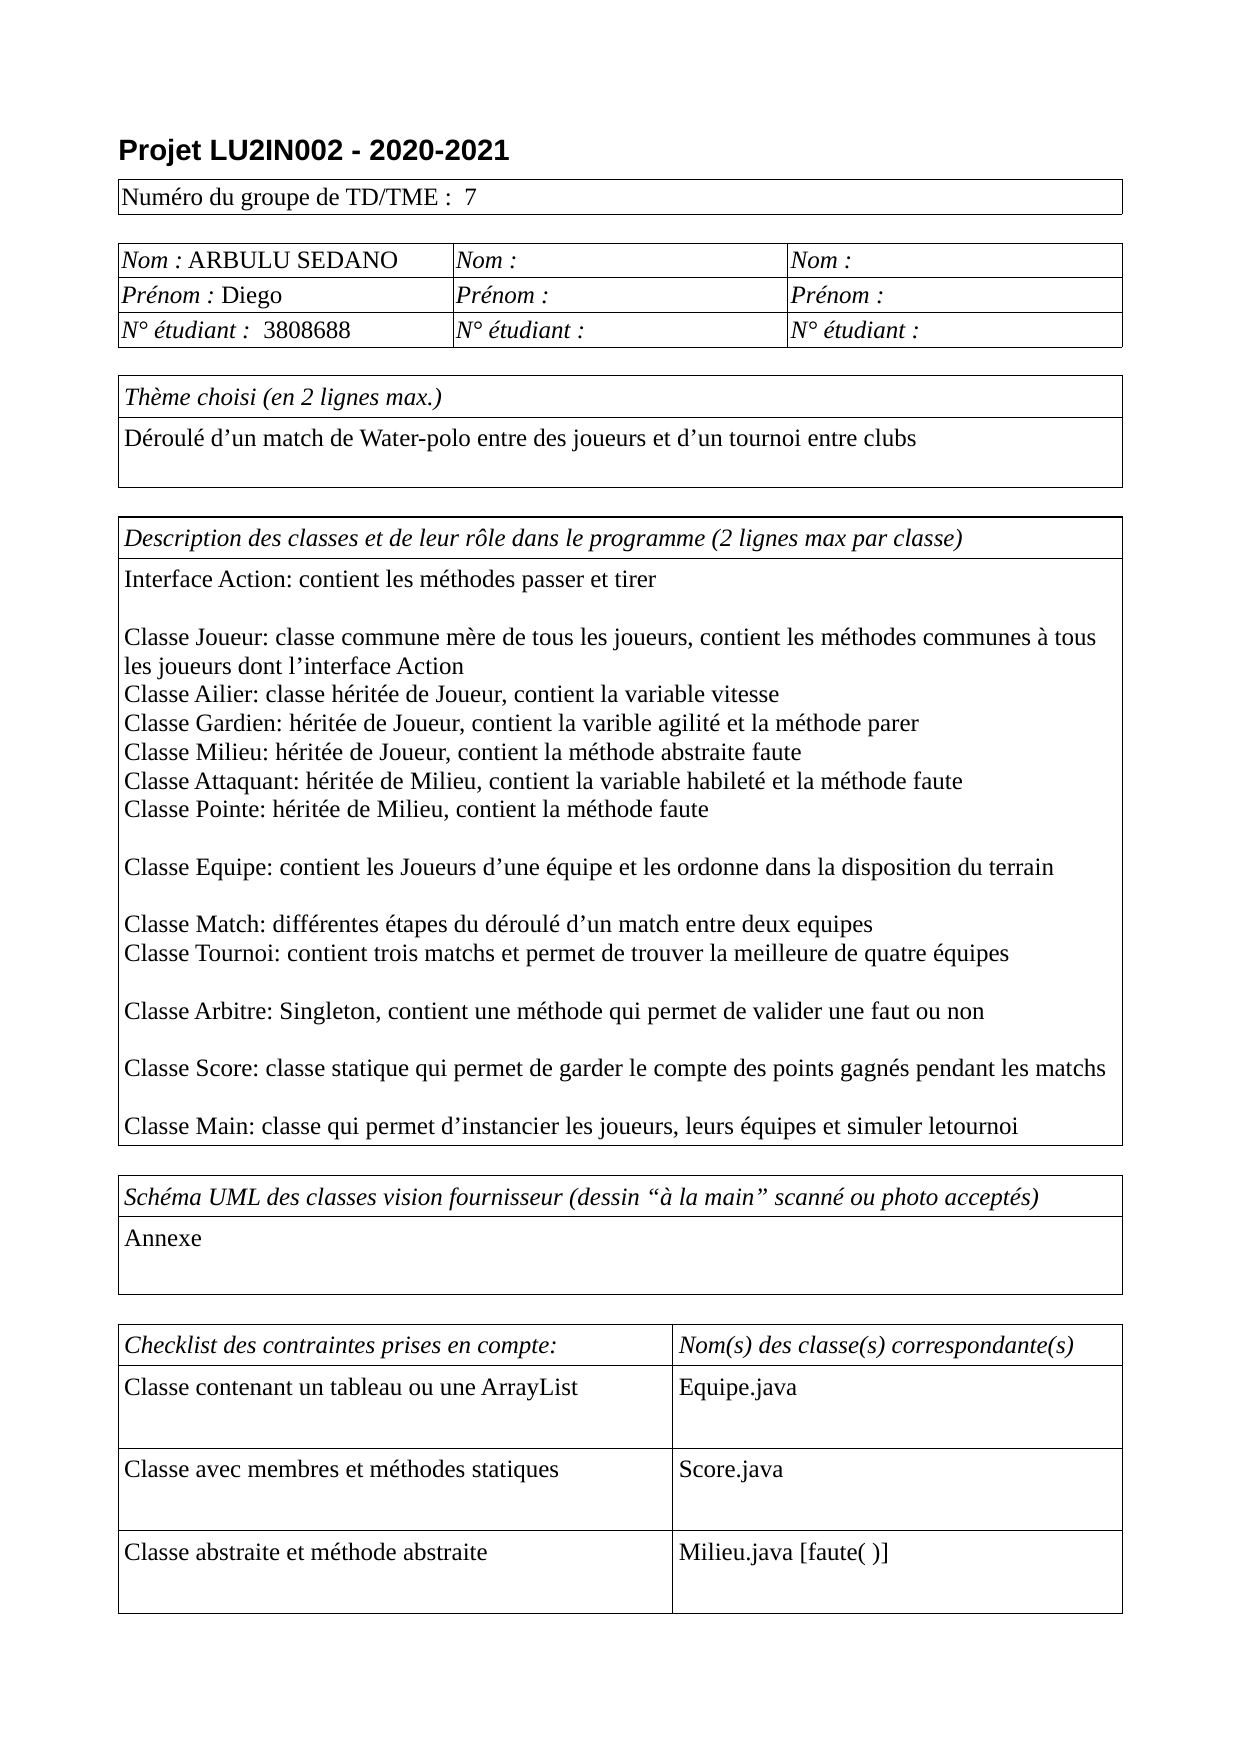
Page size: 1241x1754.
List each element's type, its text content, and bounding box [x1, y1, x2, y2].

table_header Checklist des contraintes prises en compte: [119, 1325, 672, 1365]
subtitle Projet LU2IN002 - 2020-2021 [118, 133, 1122, 166]
table_header Nom(s) des classe(s) correspondante(s) [673, 1325, 1122, 1365]
table_header Thème choisi (en 2 lignes max.) [119, 376, 1122, 417]
table_cell Interface Action: contient les méthodes passer et tirer Classe Joueur: classe commune mère de tous les joueurs, contient les méthodes communes à tous les joueurs dont l’interface Action Classe Ailier: classe héritée de Joueur, contient la variable vitesse Classe Gardien: héritée de Joueur, contient la varible agilité et la méthode parer Classe Milieu: héritée de Joueur, contient la méthode abstraite faute Classe Attaquant: héritée de Milieu, contient la variable habileté et la méthode faute Classe Pointe: héritée de Milieu, contient la méthode faute Classe Equipe: contient les Joueurs d’une équipe et les ordonne dans la disposition du terrain Classe Match: différentes étapes du déroulé d’un match entre deux equipes Classe Tournoi: contient trois matchs et permet de trouver la meilleure de quatre équipes Classe Arbitre: Singleton, contient une méthode qui permet de valider une faut ou non Classe Score: classe statique qui permet de garder le compte des points gagnés pendant les matchs Classe Main: classe qui permet d’instancier les joueurs, leurs équipes et simuler letournoi [119, 559, 1122, 1145]
table_cell Annexe [119, 1217, 1122, 1294]
table_cell Score.java [673, 1449, 1122, 1530]
table_cell N° étudiant : 3808688 [119, 313, 453, 347]
table_header Description des classes et de leur rôle dans le programme (2 lignes max par classe) [119, 518, 1122, 558]
table_cell Prénom : [454, 278, 787, 312]
table_cell Prénom : Diego [119, 278, 453, 312]
table_cell Classe contenant un tableau ou une ArrayList [119, 1366, 672, 1447]
table_header Nom : [454, 244, 787, 277]
table_cell Milieu.java [faute( )] [673, 1531, 1122, 1613]
table_header Nom : ARBULU SEDANO [119, 244, 453, 277]
table_header Nom : [788, 244, 1122, 277]
table_cell Classe abstraite et méthode abstraite [119, 1531, 672, 1613]
table_cell Equipe.java [673, 1366, 1122, 1447]
table_header Numéro du groupe de TD/TME : 7 [119, 180, 1122, 214]
table_cell Prénom : [788, 278, 1122, 312]
table_header Schéma UML des classes vision fournisseur (dessin “à la main” scanné ou photo acceptés) [119, 1176, 1122, 1216]
table_cell Classe avec membres et méthodes statiques [119, 1449, 672, 1530]
table_cell N° étudiant : [454, 313, 787, 347]
table_cell N° étudiant : [788, 313, 1122, 347]
table_cell Déroulé d’un match de Water-polo entre des joueurs et d’un tournoi entre clubs [119, 418, 1122, 487]
